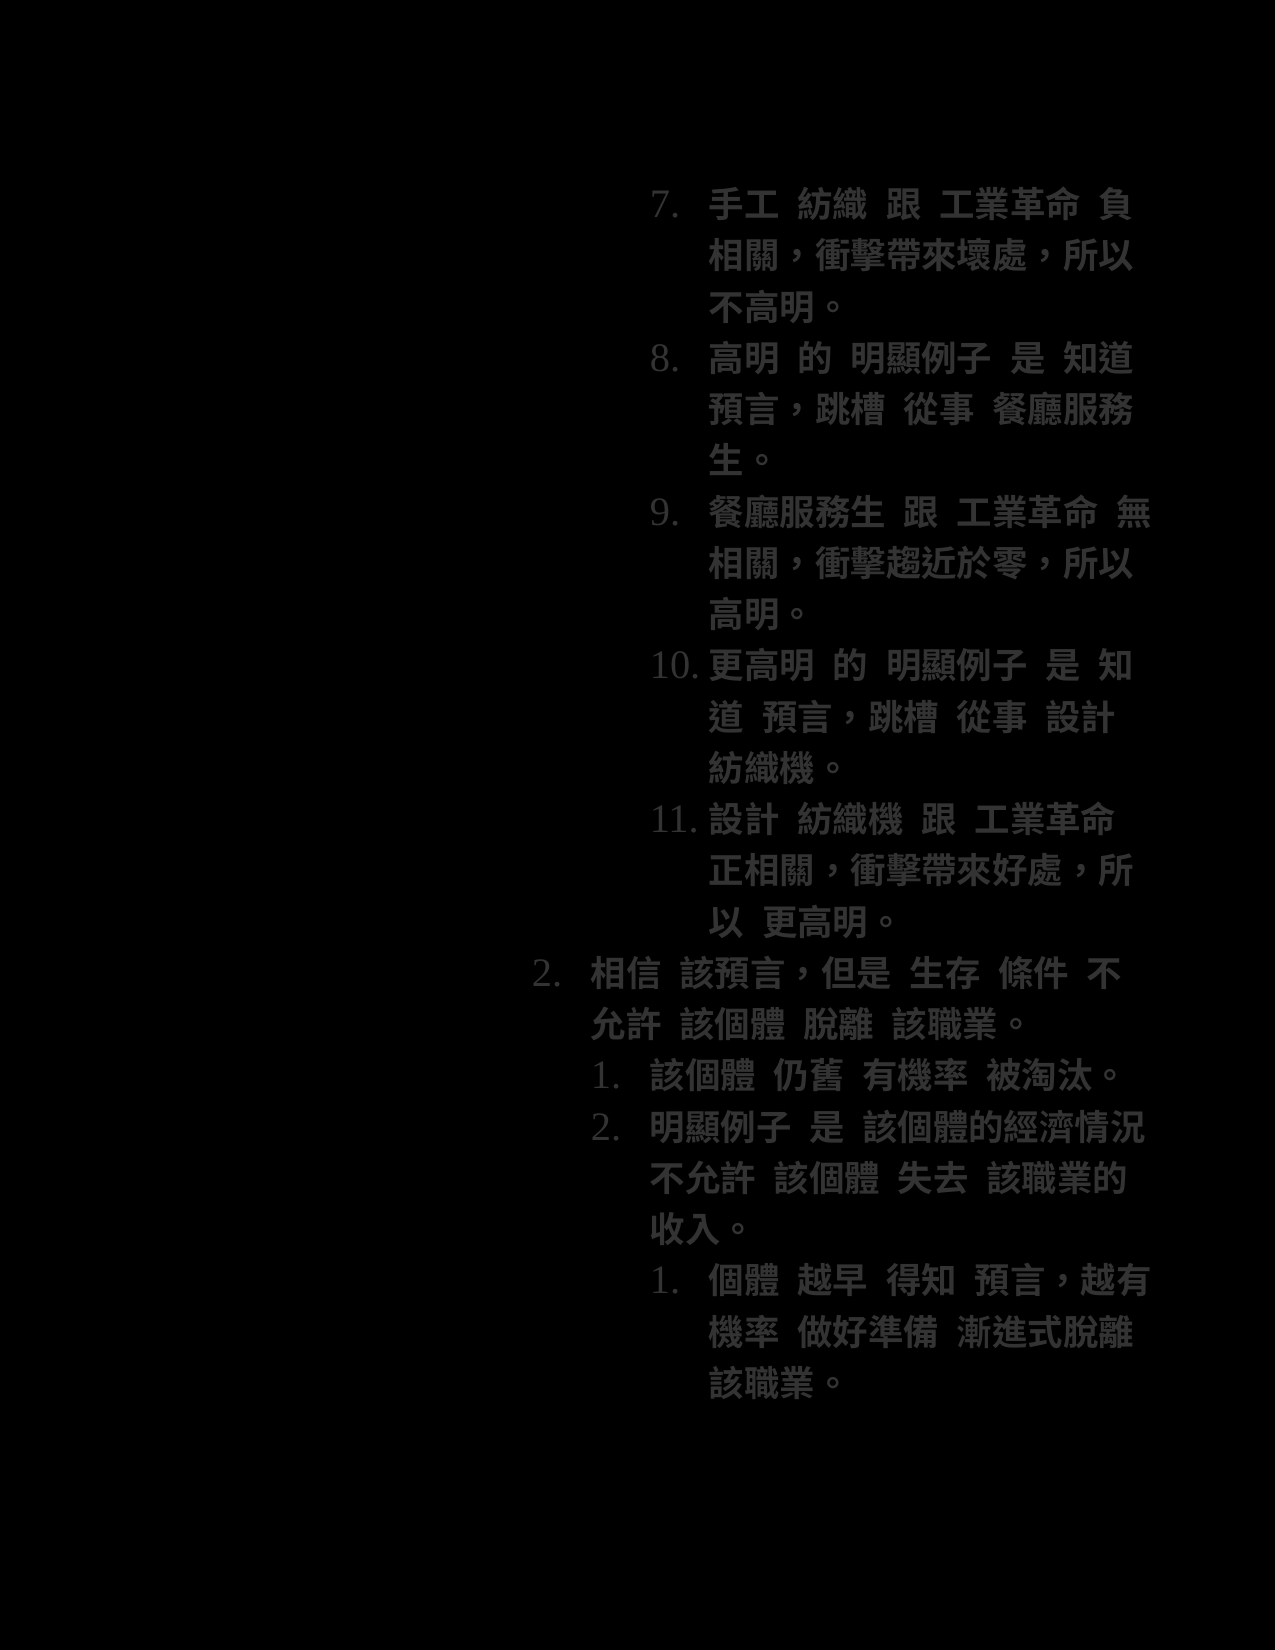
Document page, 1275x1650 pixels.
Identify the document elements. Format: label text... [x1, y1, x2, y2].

list 設計 紡織機 跟 工業革命 正相關，衝擊帶來好處，所以 更高明。 [649, 791, 1157, 945]
list 高明 的 明顯例子 是 知道 預言，跳槽 從事 餐廳服務生。 [649, 330, 1157, 484]
list 明顯例子 是 該個體的經濟情況 不允許 該個體 失去 該職業的收入。 [591, 1099, 1157, 1253]
list 手工 紡織 跟 工業革命 負相關，衝擊帶來壞處，所以 不高明。 [649, 176, 1157, 330]
list 更高明 的 明顯例子 是 知道 預言，跳槽 從事 設計 紡織機。 [649, 638, 1157, 791]
list 餐廳服務生 跟 工業革命 無相關，衝擊趨近於零，所以 高明。 [649, 484, 1157, 638]
list 該個體 仍舊 有機率 被淘汰。 [591, 1048, 1157, 1099]
list 相信 該預言，但是 生存 條件 不允許 該個體 脫離 該職業。 [532, 945, 1157, 1048]
list 個體 越早 得知 預言，越有機率 做好準備 漸進式脫離 該職業。 [649, 1253, 1157, 1406]
